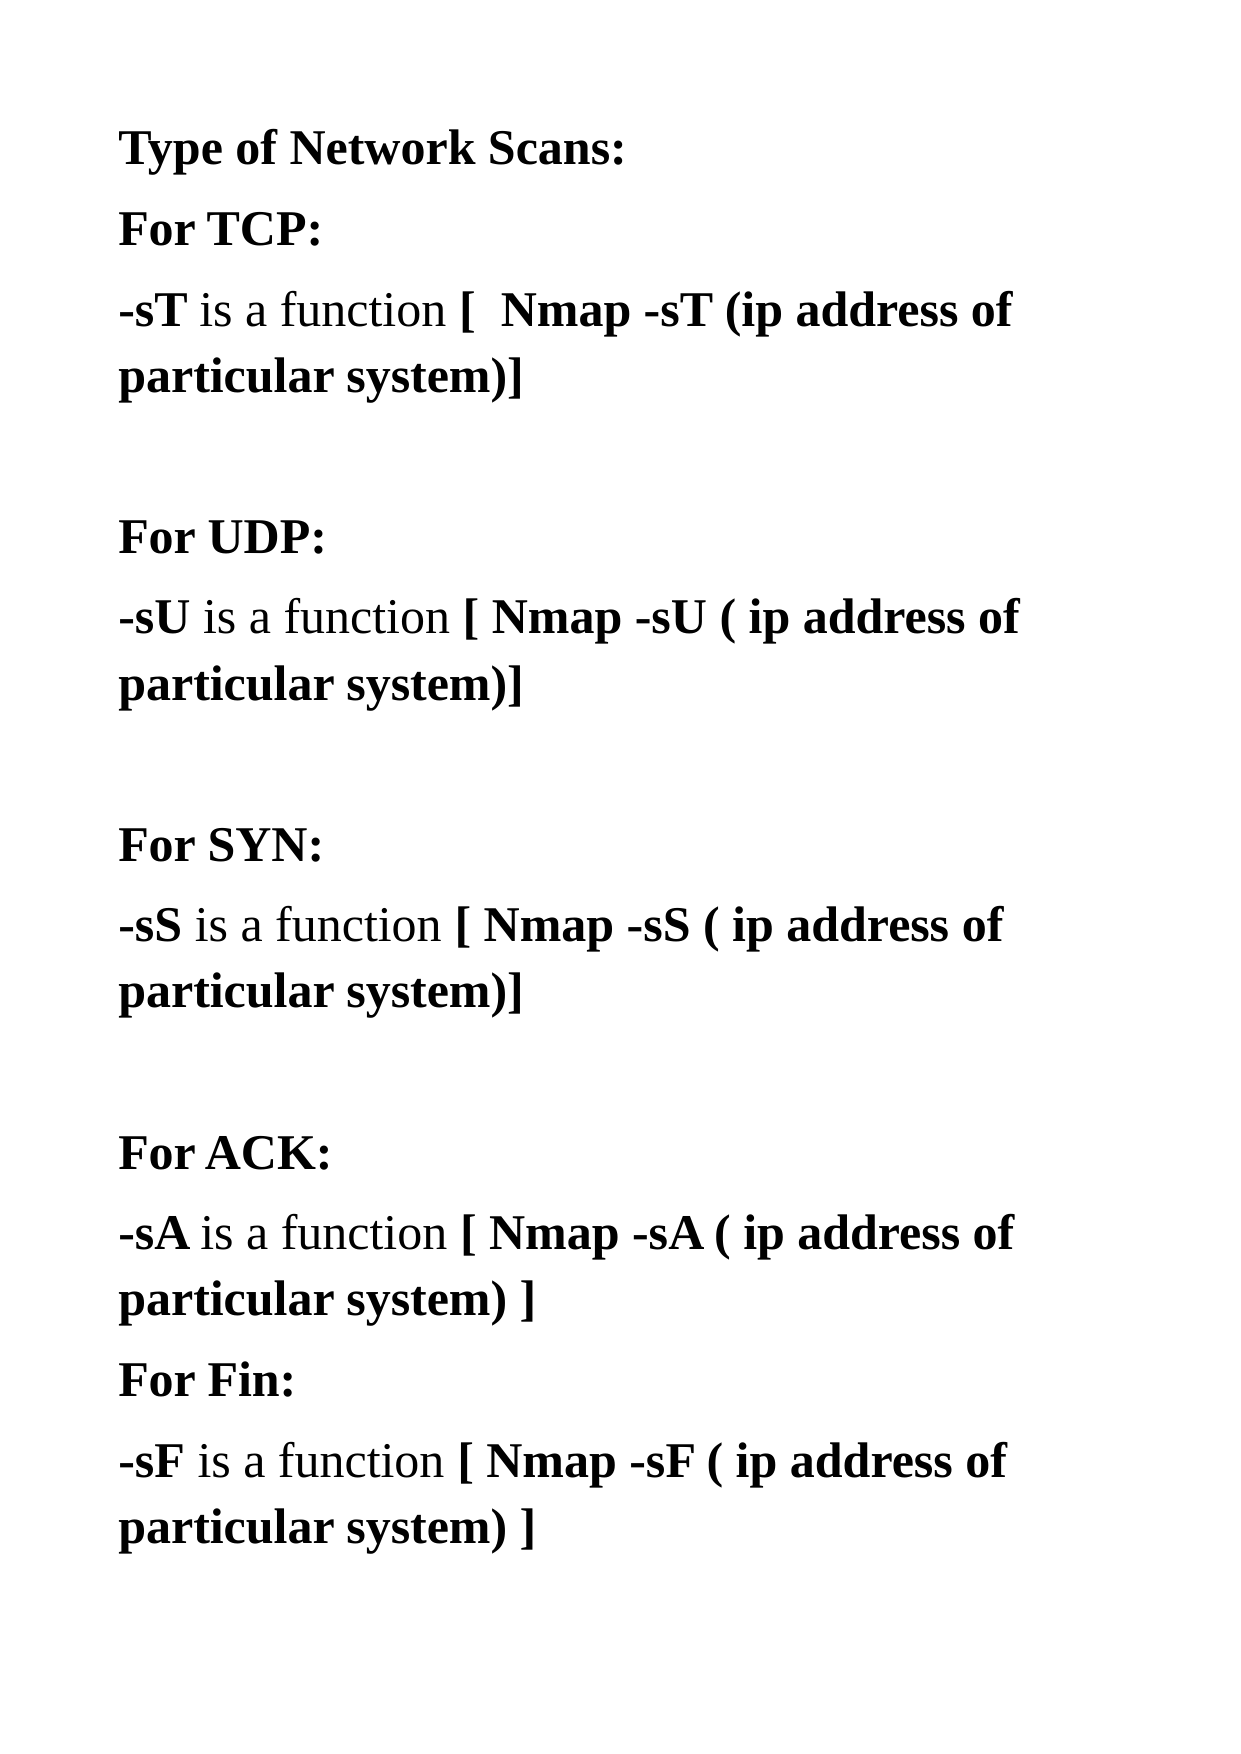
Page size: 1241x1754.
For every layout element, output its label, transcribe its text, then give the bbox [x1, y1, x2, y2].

text -sT is a function [ Nmap -sT (ip address of particular system)] [118, 279, 1122, 403]
text -sS is a function [ Nmap -sS ( ip address of particular system)] [118, 895, 1122, 1019]
text -sA is a function [ Nmap -sA ( ip address of particular system) ] [118, 1203, 1122, 1327]
text Type of Network Scans: [118, 118, 1122, 176]
text For ACK: [118, 1122, 1122, 1180]
text -sU is a function [ Nmap -sU ( ip address of particular system)] [118, 587, 1122, 711]
text For UDP: [118, 507, 1122, 564]
text For TCP: [118, 199, 1122, 256]
text For SYN: [118, 814, 1122, 872]
text For Fin: [118, 1350, 1122, 1407]
text -sF is a function [ Nmap -sF ( ip address of particular system) ] [118, 1430, 1122, 1554]
